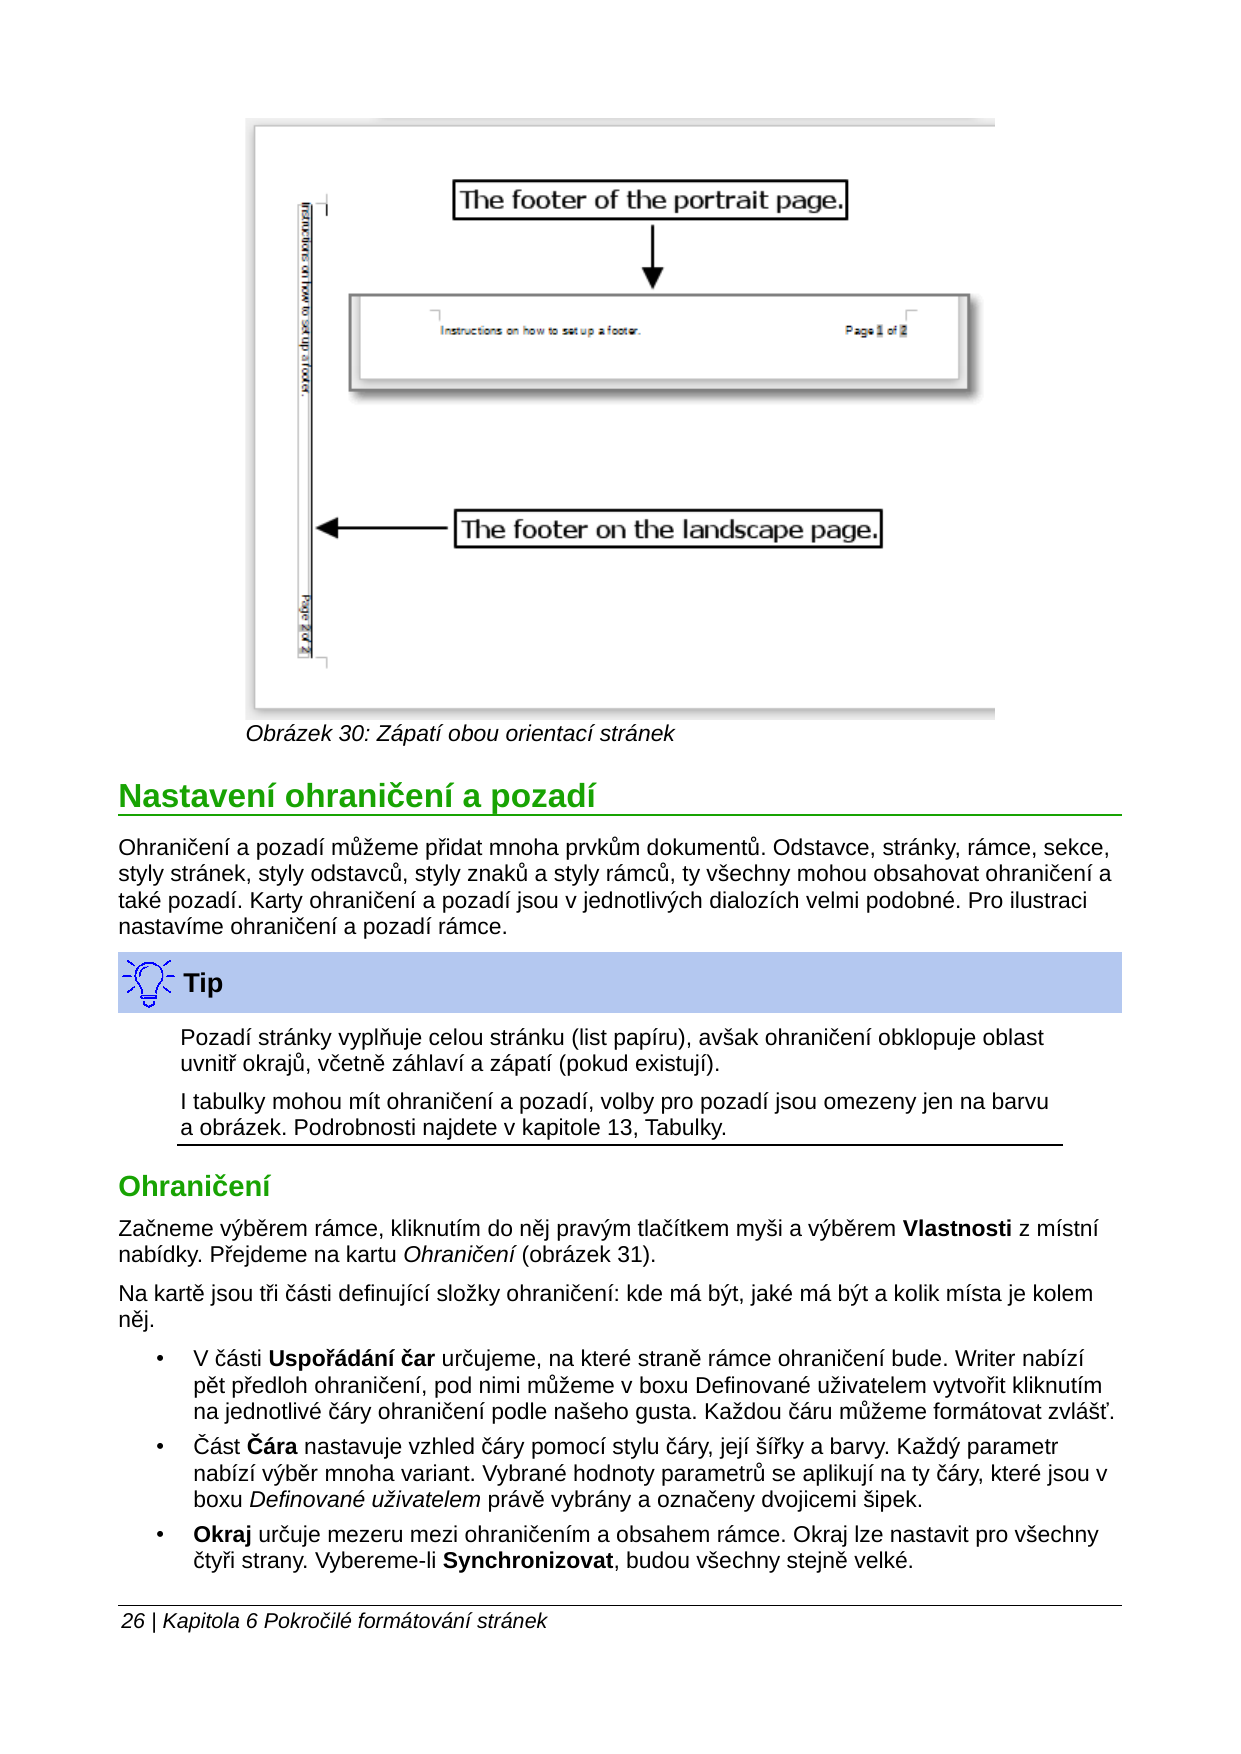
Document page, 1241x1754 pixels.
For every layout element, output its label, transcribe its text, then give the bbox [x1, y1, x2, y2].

text Pozadí stránky vyplňuje celou stránku (list papíru), avšak ohraničení obklopuje oblast uvnitř okrajů, včetně záhlaví a zápatí (pokud existují). [177, 1021, 1063, 1076]
picture [245, 118, 995, 720]
text Ohraničení a pozadí můžeme přidat mnoha prvkům dokumentů. Odstavce, stránky, rámce, sekce, styly stránek, styly odstavců, styly znaků a styly rámců, ty všechny mohou obsahovat ohraničení a také pozadí. Karty ohraničení a pozadí jsou v jednotlivých dialozích velmi podobné. Pro ilustraci nastavíme ohraničení a pozadí rámce. [118, 834, 1122, 939]
list Začneme výběrem rámce, kliknutím do něj pravým tlačítkem myši a výběrem Vlastnosti z místní nabídky. Přejdeme na kartu Ohraničení (obrázek 31). [118, 1215, 1122, 1267]
list Část Čára nastavuje vzhled čáry pomocí stylu čáry, její šířky a barvy. Každý parametr nabízí výběr mnoha variant. Vybrané hodnoty parametrů se aplikují na ty čáry, které jsou v boxu Definované uživatelem právě vybrány a označeny dvojicemi šipek. [156, 1433, 1122, 1512]
list Na kartě jsou tři části definující složky ohraničení: kde má být, jaké má být a kolik místa je kolem něj. [118, 1280, 1122, 1333]
subtitle Ohraničení [118, 1169, 1122, 1203]
text I tabulky mohou mít ohraničení a pozadí, volby pro pozadí jsou omezeny jen na barvu a obrázek. Podrobnosti najdete v kapitole 13, Tabulky. [177, 1085, 1063, 1144]
list Okraj určuje mezeru mezi ohraničením a obsahem rámce. Okraj lze nastavit pro všechny čtyři strany. Vybereme-li Synchronizovat, budou všechny stejně velké. [156, 1521, 1122, 1574]
picture [119, 952, 179, 1012]
text Obrázek 30: Zápatí obou orientací stránek [245, 720, 995, 746]
list V části Uspořádání čar určujeme, na které straně rámce ohraničení bude. Writer nabízí pět předloh ohraničení, pod nimi můžeme v boxu Definované uživatelem vytvořit kliknutím na jednotlivé čáry ohraničení podle našeho gusta. Každou čáru můžeme formátovat zvlášť. [156, 1345, 1122, 1424]
subtitle Nastavení ohraničení a pozadí [118, 776, 1122, 814]
subtitle Tip [118, 952, 1122, 1013]
